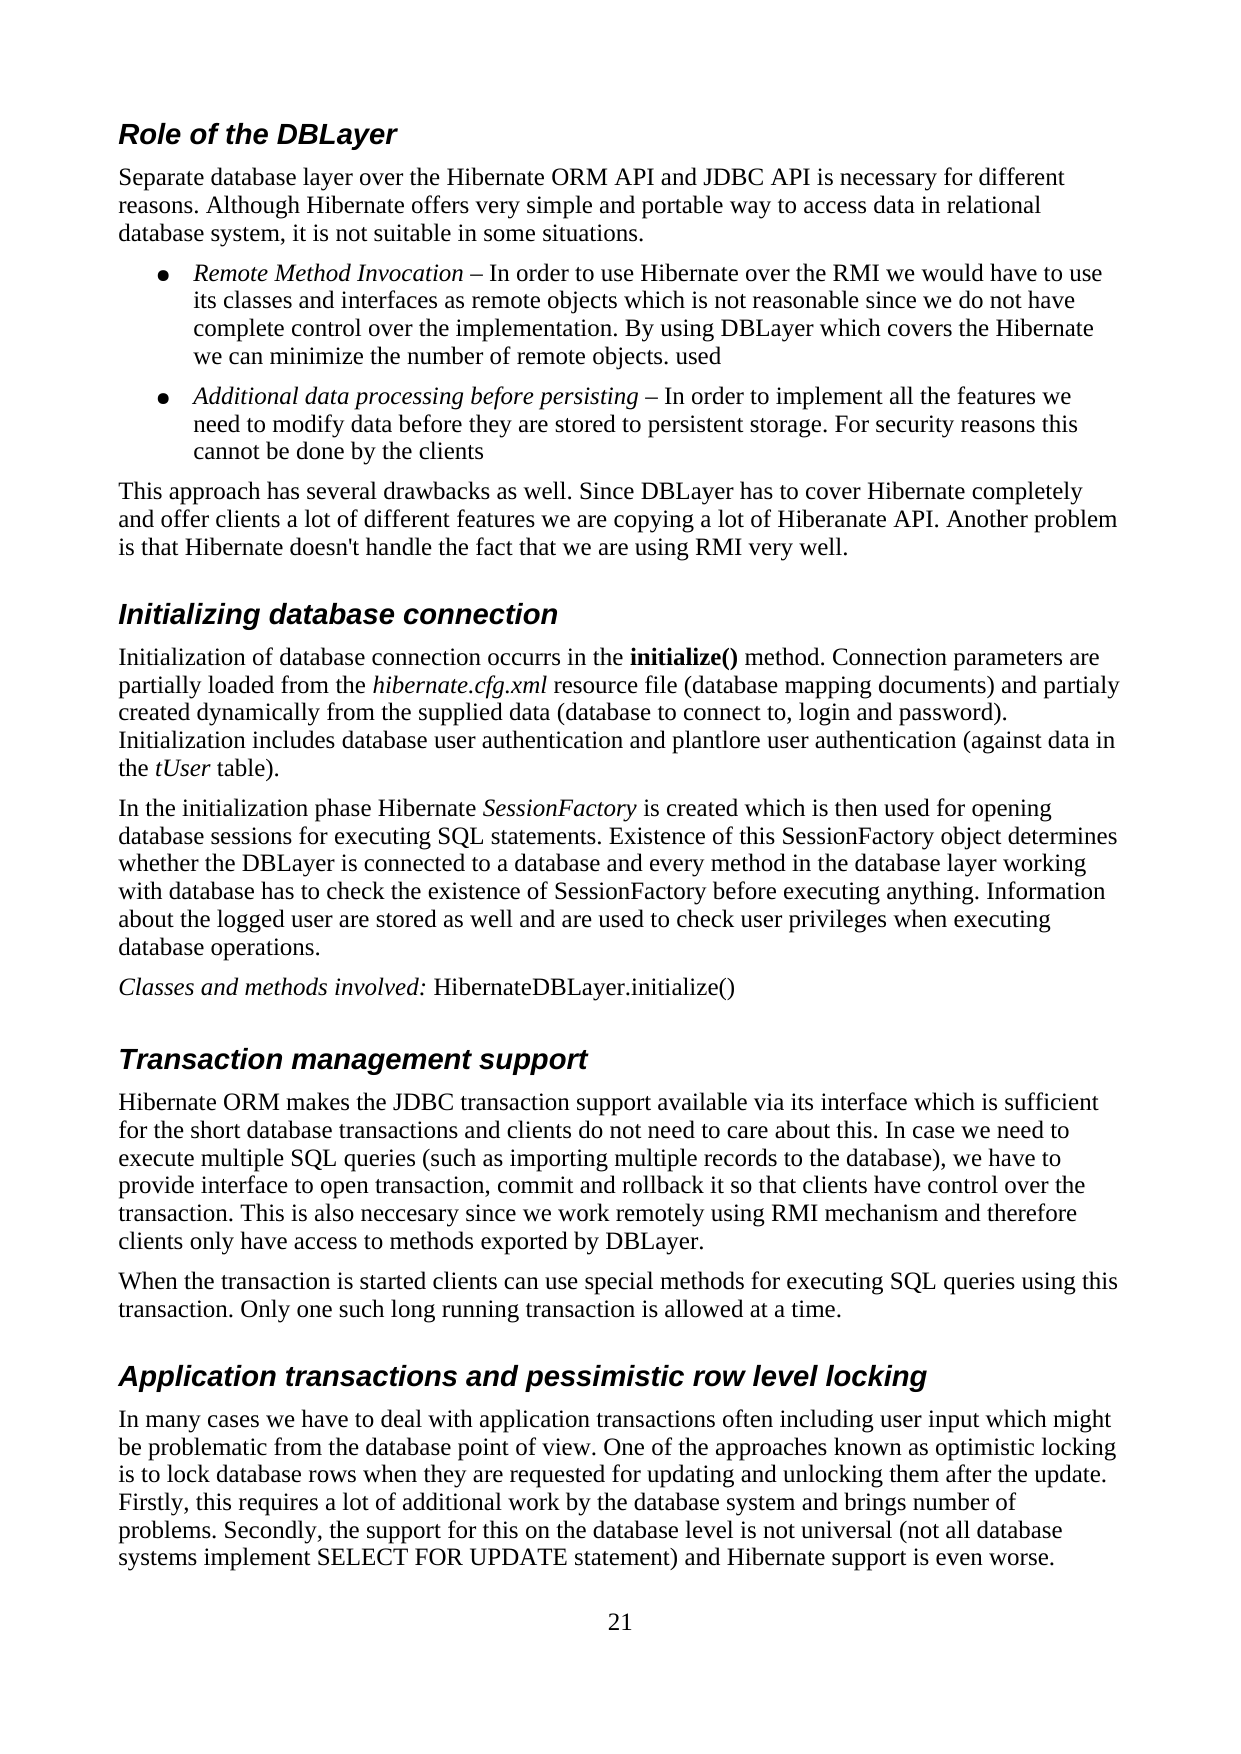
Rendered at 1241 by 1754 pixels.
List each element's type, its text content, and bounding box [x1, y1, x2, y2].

subtitle Transaction management support [118, 1043, 1122, 1076]
list Remote Method Invocation – In order to use Hibernate over the RMI we would have to use its classes and interfaces as remote objects which is not reasonable since we do not have complete control over the implementation. By using DBLayer which covers the Hibernate we can minimize the number of remote objects. used [156, 259, 1122, 369]
list Additional data processing before persisting – In order to implement all the features we need to modify data before they are stored to persistent storage. For security reasons this cannot be done by the clients [156, 382, 1122, 465]
text Separate database layer over the Hibernate ORM API and JDBC API is necessary for different reasons. Although Hibernate offers very simple and portable way to access data in relational database system, it is not suitable in some situations. [118, 163, 1122, 246]
text Hibernate ORM makes the JDBC transaction support available via its interface which is sufficient for the short database transactions and clients do not need to care about this. In case we need to execute multiple SQL queries (such as importing multiple records to the database), we have to provide interface to open transaction, commit and rollback it so that clients have control over the transaction. This is also neccesary since we work remotely using RMI mechanism and therefore clients only have access to methods exported by DBLayer. [118, 1088, 1122, 1255]
text When the transaction is started clients can use special methods for executing SQL queries using this transaction. Only one such long running transaction is allowed at a time. [118, 1267, 1122, 1322]
text This approach has several drawbacks as well. Since DBLayer has to cover Hibernate completely and offer clients a lot of different features we are copying a lot of Hiberanate API. Another problem is that Hibernate doesn't handle the fact that we are using RMI very well. [118, 477, 1122, 561]
text Initialization of database connection occurrs in the initialize() method. Connection parameters are partially loaded from the hibernate.cfg.xml resource file (database mapping documents) and partialy created dynamically from the supplied data (database to connect to, login and password). Initialization includes database user authentication and plantlore user authentication (against data in the tUser table). [118, 643, 1122, 782]
text Classes and methods involved: HibernateDBLayer.initialize() [118, 973, 1122, 1000]
subtitle Initializing database connection [118, 598, 1122, 631]
subtitle Application transactions and pessimistic row level locking [118, 1360, 1122, 1392]
text In the initialization phase Hibernate SessionFactory is created which is then used for opening database sessions for executing SQL statements. Existence of this SessionFactory object determines whether the DBLayer is connected to a database and every method in the database layer working with database has to check the existence of SessionFactory before executing anything. Information about the logged user are stored as well and are used to check user privileges when executing database operations. [118, 794, 1122, 960]
subtitle Role of the DBLayer [118, 118, 1122, 151]
text In many cases we have to deal with application transactions often including user input which might be problematic from the database point of view. One of the approaches known as optimistic locking is to lock database rows when they are requested for updating and unlocking them after the update. Firstly, this requires a lot of additional work by the database system and brings number of problems. Secondly, the support for this on the database level is not universal (not all database systems implement SELECT FOR UPDATE statement) and Hibernate support is even worse. [118, 1405, 1122, 1571]
